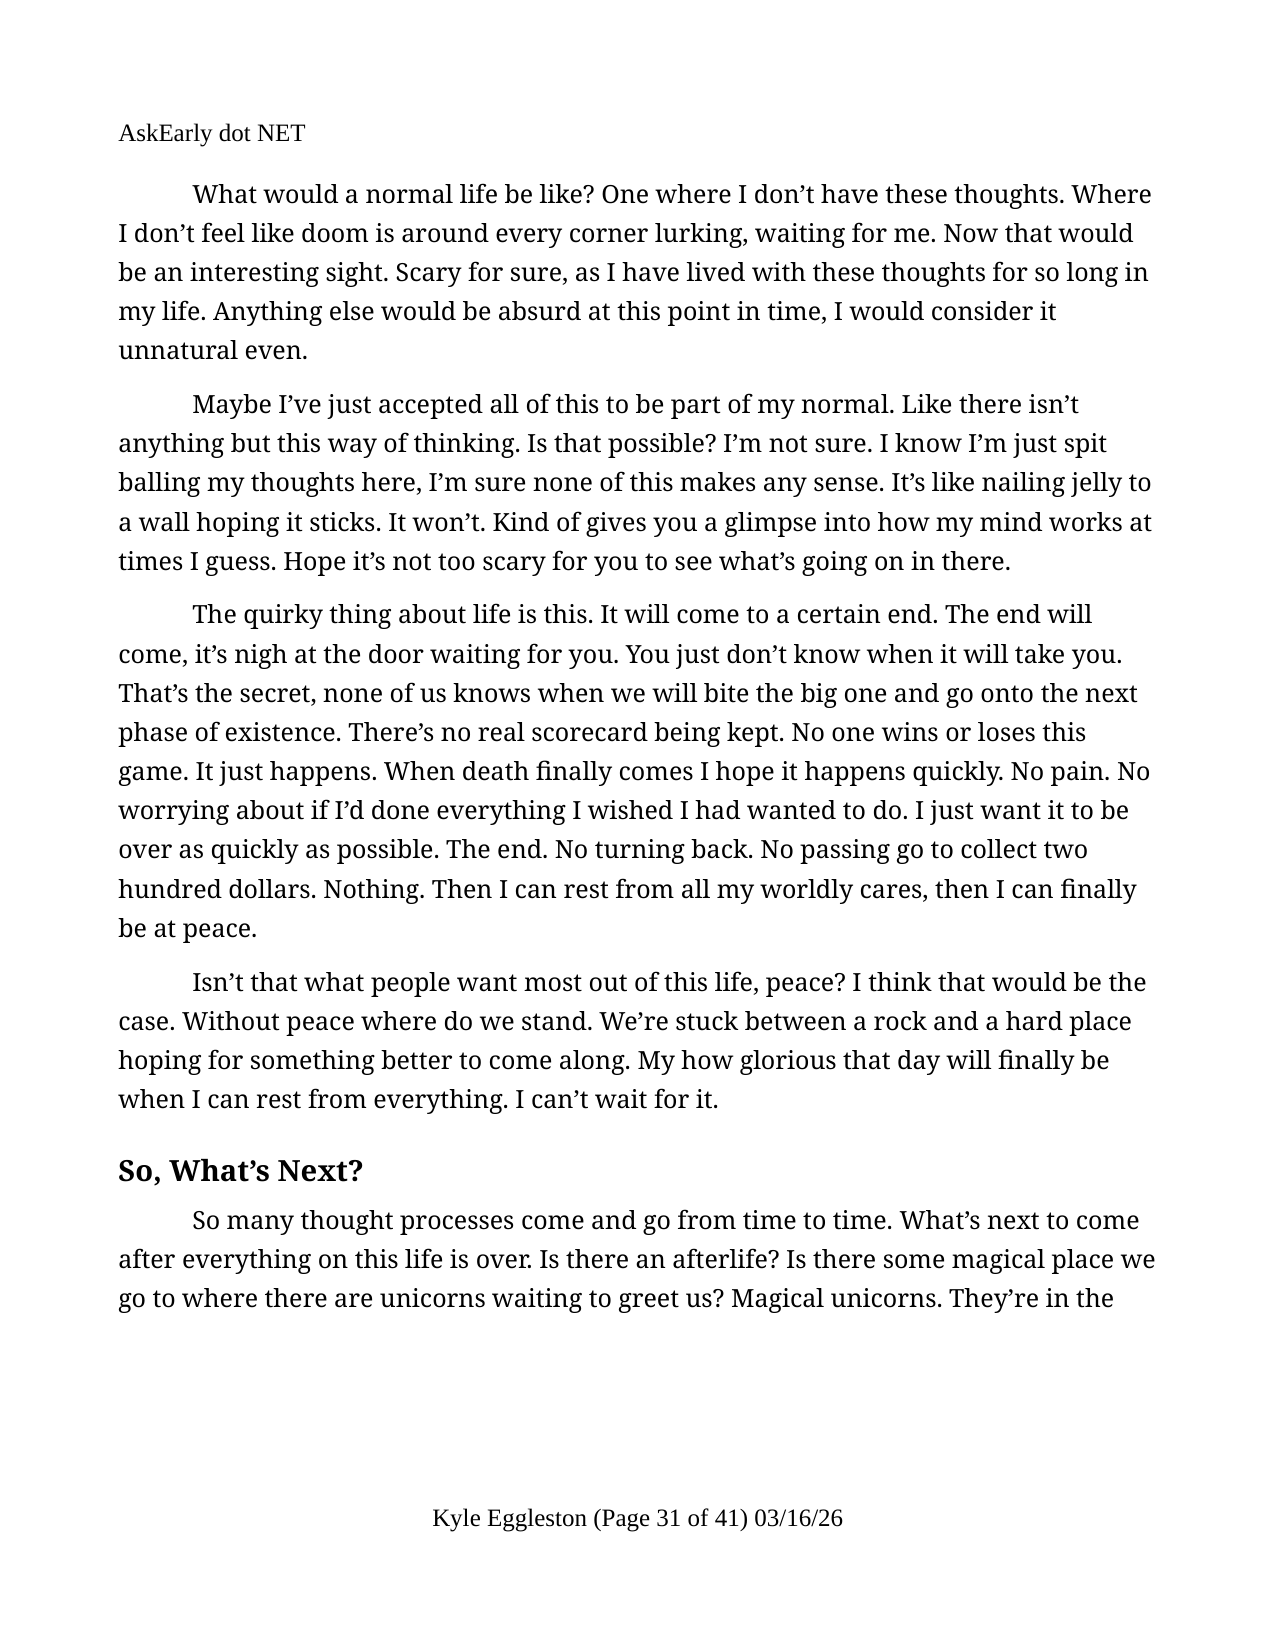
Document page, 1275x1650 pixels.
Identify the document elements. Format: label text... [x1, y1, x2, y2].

text So many thought processes come and go from time to time. What’s next to come after everything on this life is over. Is there an afterlife? Is there some magical place we go to where there are unicorns waiting to greet us? Magical unicorns. They’re in the [118, 1202, 1157, 1354]
text Maybe I’ve just accepted all of this to be part of my normal. Like there isn’t anything but this way of thinking. Is that possible? I’m not sure. I know I’m just spit balling my thoughts here, I’m sure none of this makes any sense. It’s like nailing jelly to a wall hoping it sticks. It won’t. Kind of gives you a glimpse into how my mind works at times I guess. Hope it’s not too scary for you to see what’s going on in there. [118, 387, 1157, 577]
text What would a normal life be like? One where I don’t have these thoughts. Where I don’t feel like doom is around every corner lurking, waiting for me. Now that would be an interesting sight. Scary for sure, as I have lived with these thoughts for so long in my life. Anything else would be absurd at this point in time, I would consider it unnatural even. [118, 176, 1157, 367]
text The quirky thing about life is this. It will come to a certain end. The end will come, it’s nigh at the door waiting for you. You just don’t know when it will take you. That’s the secret, none of us knows when we will bite the big one and go onto the next phase of existence. There’s no real scorecard being kept. No one wins or loses this game. It just happens. When death finally comes I hope it happens quickly. No pain. No worrying about if I’d done everything I wished I had wanted to do. I just want it to be over as quickly as possible. The end. No turning back. No passing go to collect two hundred dollars. Nothing. Then I can rest from all my worldly cares, then I can finally be at peace. [118, 597, 1157, 944]
subtitle So, What’s Next? [118, 1150, 1157, 1190]
text Isn’t that what people want most out of this life, peace? I think that would be the case. Without peace where do we stand. We’re stuck between a rock and a hard place hoping for something better to come along. My how glorious that day will finally be when I can rest from everything. I can’t wait for it. [118, 964, 1157, 1116]
